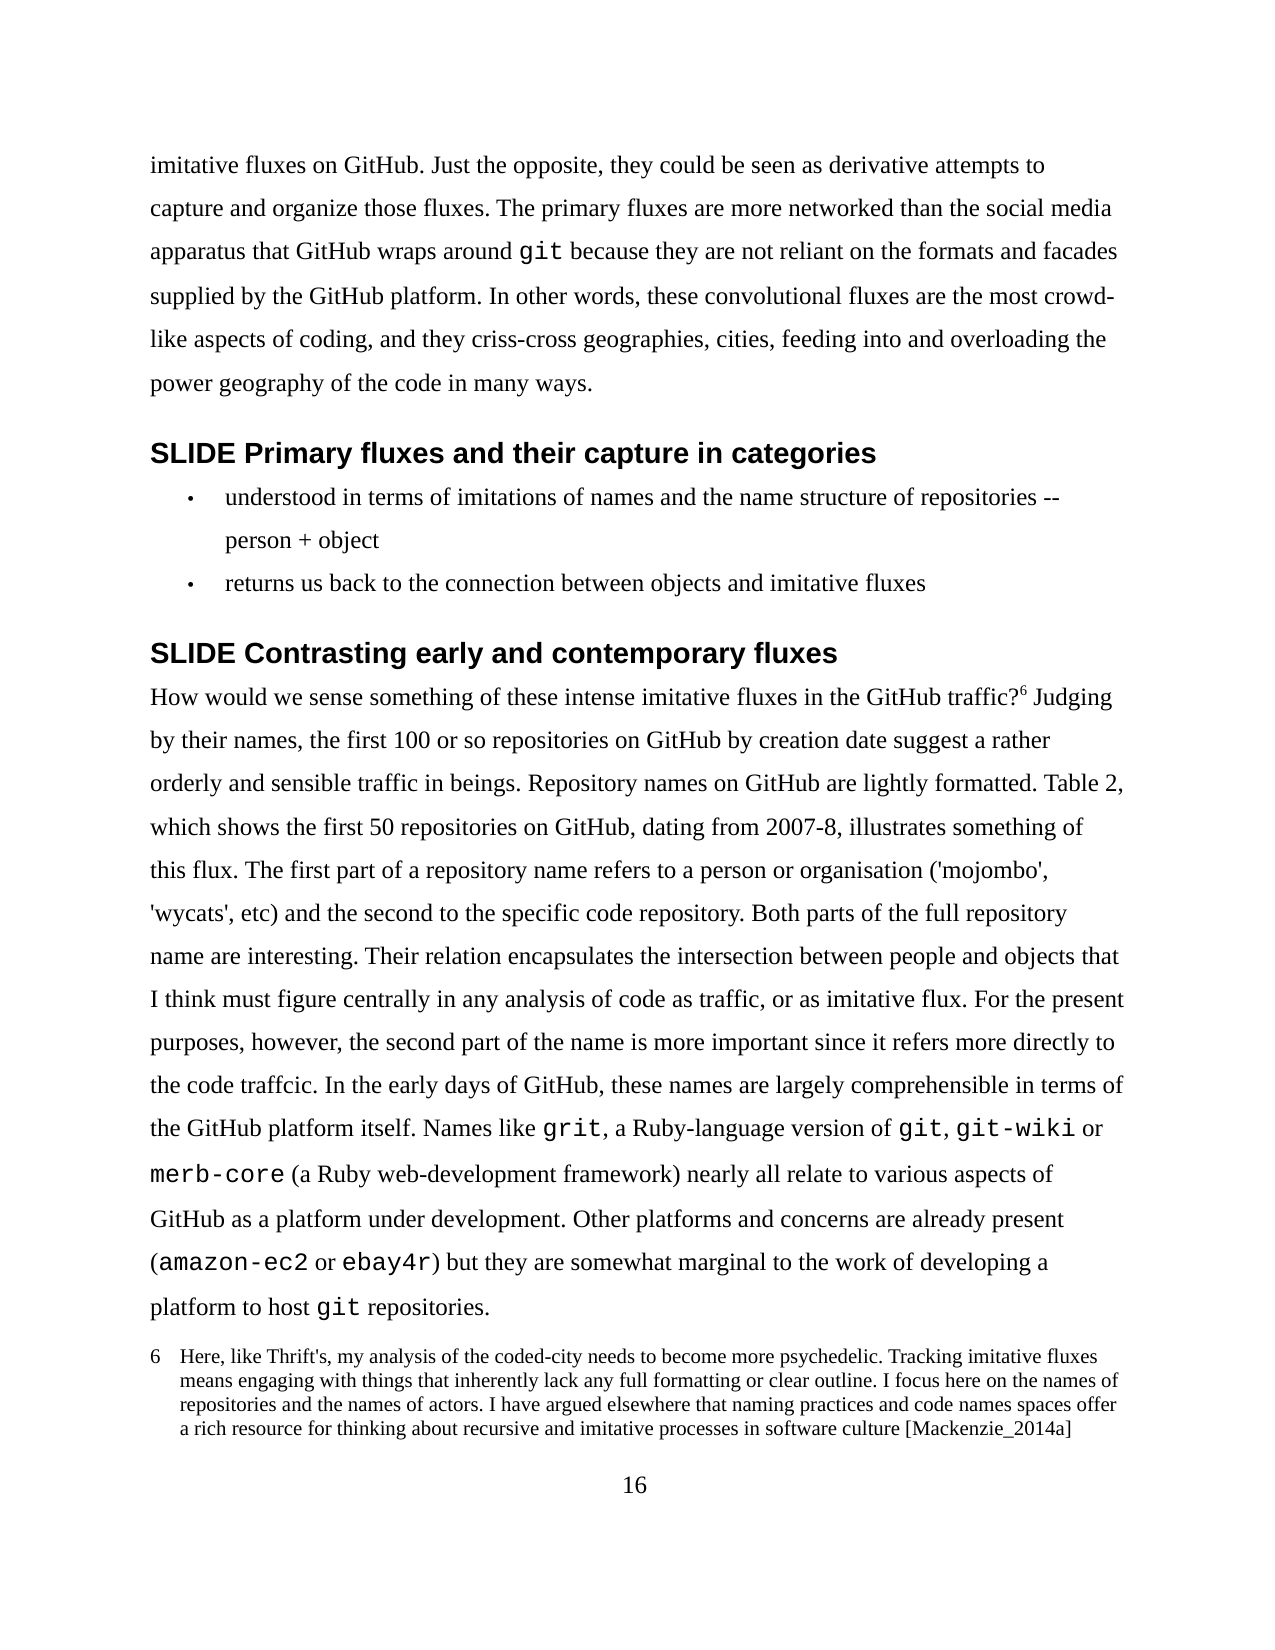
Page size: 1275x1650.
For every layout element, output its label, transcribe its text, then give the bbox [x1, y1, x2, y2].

text How would we sense something of these intense imitative fluxes in the GitHub traffic? Judging by their names, the first 100 or so repositories on GitHub by creation date suggest a rather orderly and sensible traffic in beings. Repository names on GitHub are lightly formatted. Table 2, which shows the first 50 repositories on GitHub, dating from 2007-8, illustrates something of this flux. The first part of a repository name refers to a person or organisation ('mojombo', 'wycats', etc) and the second to the specific code repository. Both parts of the full repository name are interesting. Their relation encapsulates the intersection between people and objects that I think must figure centrally in any analysis of code as traffic, or as imitative flux. For the present purposes, however, the second part of the name is more important since it refers more directly to the code traffcic. In the early days of GitHub, these names are largely comprehensible in terms of the GitHub platform itself. Names like grit, a Ruby-language version of git, git-wiki or merb-core (a Ruby web-development framework) nearly all relate to various aspects of GitHub as a platform under development. Other platforms and concerns are already present (amazon-ec2 or ebay4r) but they are somewhat marginal to the work of developing a platform to host git repositories. [150, 682, 1125, 1323]
list returns us back to the connection between objects and imitative fluxes [187, 568, 1125, 597]
text imitative fluxes on GitHub. Just the opposite, they could be seen as derivative attempts to capture and organize those fluxes. The primary fluxes are more networked than the social media apparatus that GitHub wraps around git because they are not reliant on the formats and facades supplied by the GitHub platform. In other words, these convolutional fluxes are the most crowd-like aspects of coding, and they criss-cross geographies, cities, feeding into and overloading the power geography of the code in many ways. [150, 150, 1125, 396]
text Here, like Thrift's, my analysis of the coded-city needs to become more psychedelic. Tracking imitative fluxes means engaging with things that inherently lack any full formatting or clear outline. I focus here on the names of repositories and the names of actors. I have argued elsewhere that naming practices and code names spaces offer a rich resource for thinking about recursive and imitative processes in software culture [Mackenzie_2014a] [150, 1344, 1125, 1440]
subtitle SLIDE Contrasting early and contemporary fluxes [150, 636, 1125, 670]
list understood in terms of imitations of names and the name structure of repositories -- person + object [187, 482, 1125, 554]
subtitle SLIDE Primary fluxes and their capture in categories [150, 436, 1125, 469]
